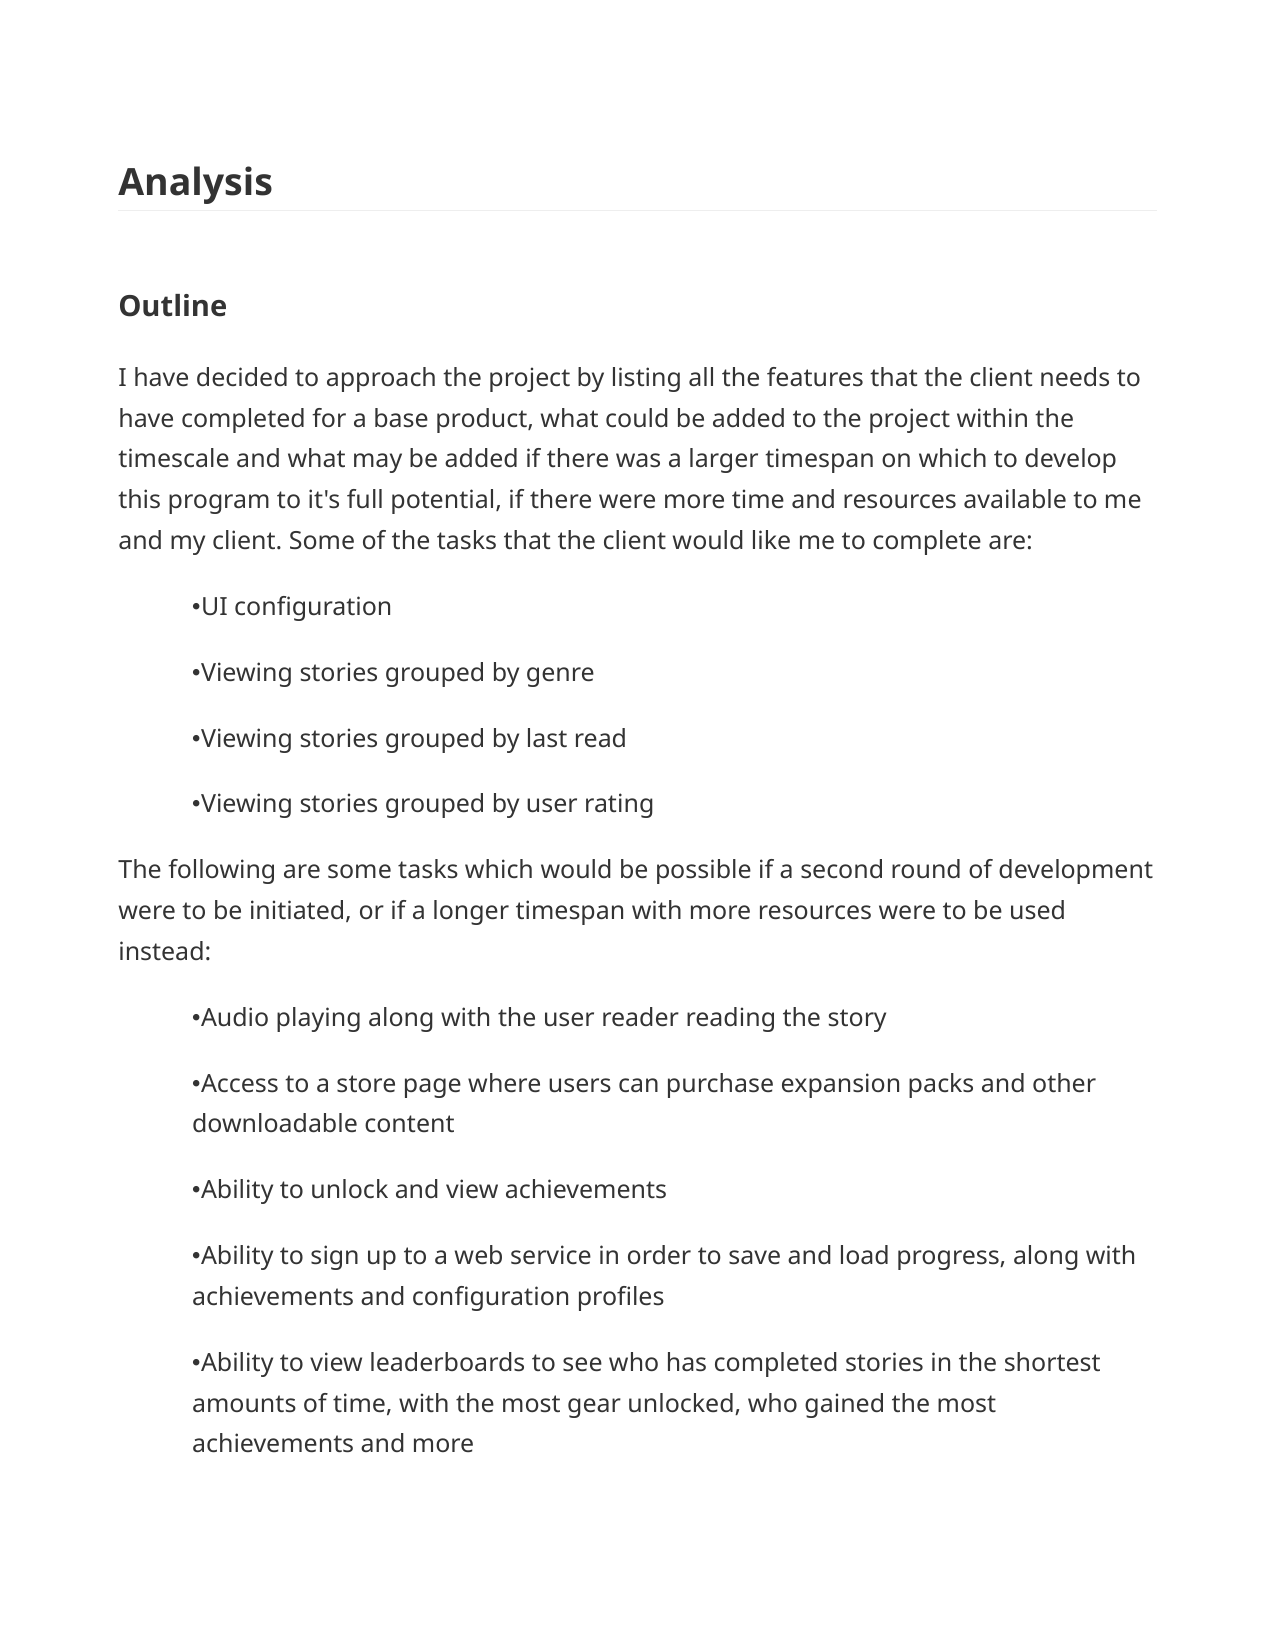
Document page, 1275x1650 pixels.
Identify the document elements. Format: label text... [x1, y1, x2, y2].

subtitle Analysis [118, 156, 1157, 210]
list Viewing stories grouped by genre [118, 654, 1157, 688]
list Audio playing along with the user reader reading the story [118, 999, 1157, 1033]
list Ability to unlock and view achievements [118, 1172, 1157, 1206]
subtitle Outline [118, 285, 1157, 324]
list Viewing stories grouped by user rating [118, 786, 1157, 820]
list Ability to view leaderboards to see who has completed stories in the shortest amounts of time, with the most gear unlocked, who gained the most achievements and more [118, 1344, 1157, 1460]
text I have decided to approach the project by listing all the features that the client needs to have completed for a base product, what could be added to the project within the timescale and what may be added if there was a larger timespan on which to develop this program to it's full potential, if there were more time and resources available to me and my client. Some of the tasks that the client would like me to complete are: [118, 359, 1157, 557]
text The following are some tasks which would be possible if a second round of development were to be initiated, or if a longer timespan with more resources were to be used instead: [118, 852, 1157, 968]
list Ability to sign up to a web service in order to save and load progress, along with achievements and configuration profiles [118, 1238, 1157, 1313]
list Viewing stories grouped by last read [118, 720, 1157, 754]
list Access to a store page where users can purchase expansion packs and other downloadable content [118, 1065, 1157, 1140]
list UI configuration [118, 589, 1157, 623]
